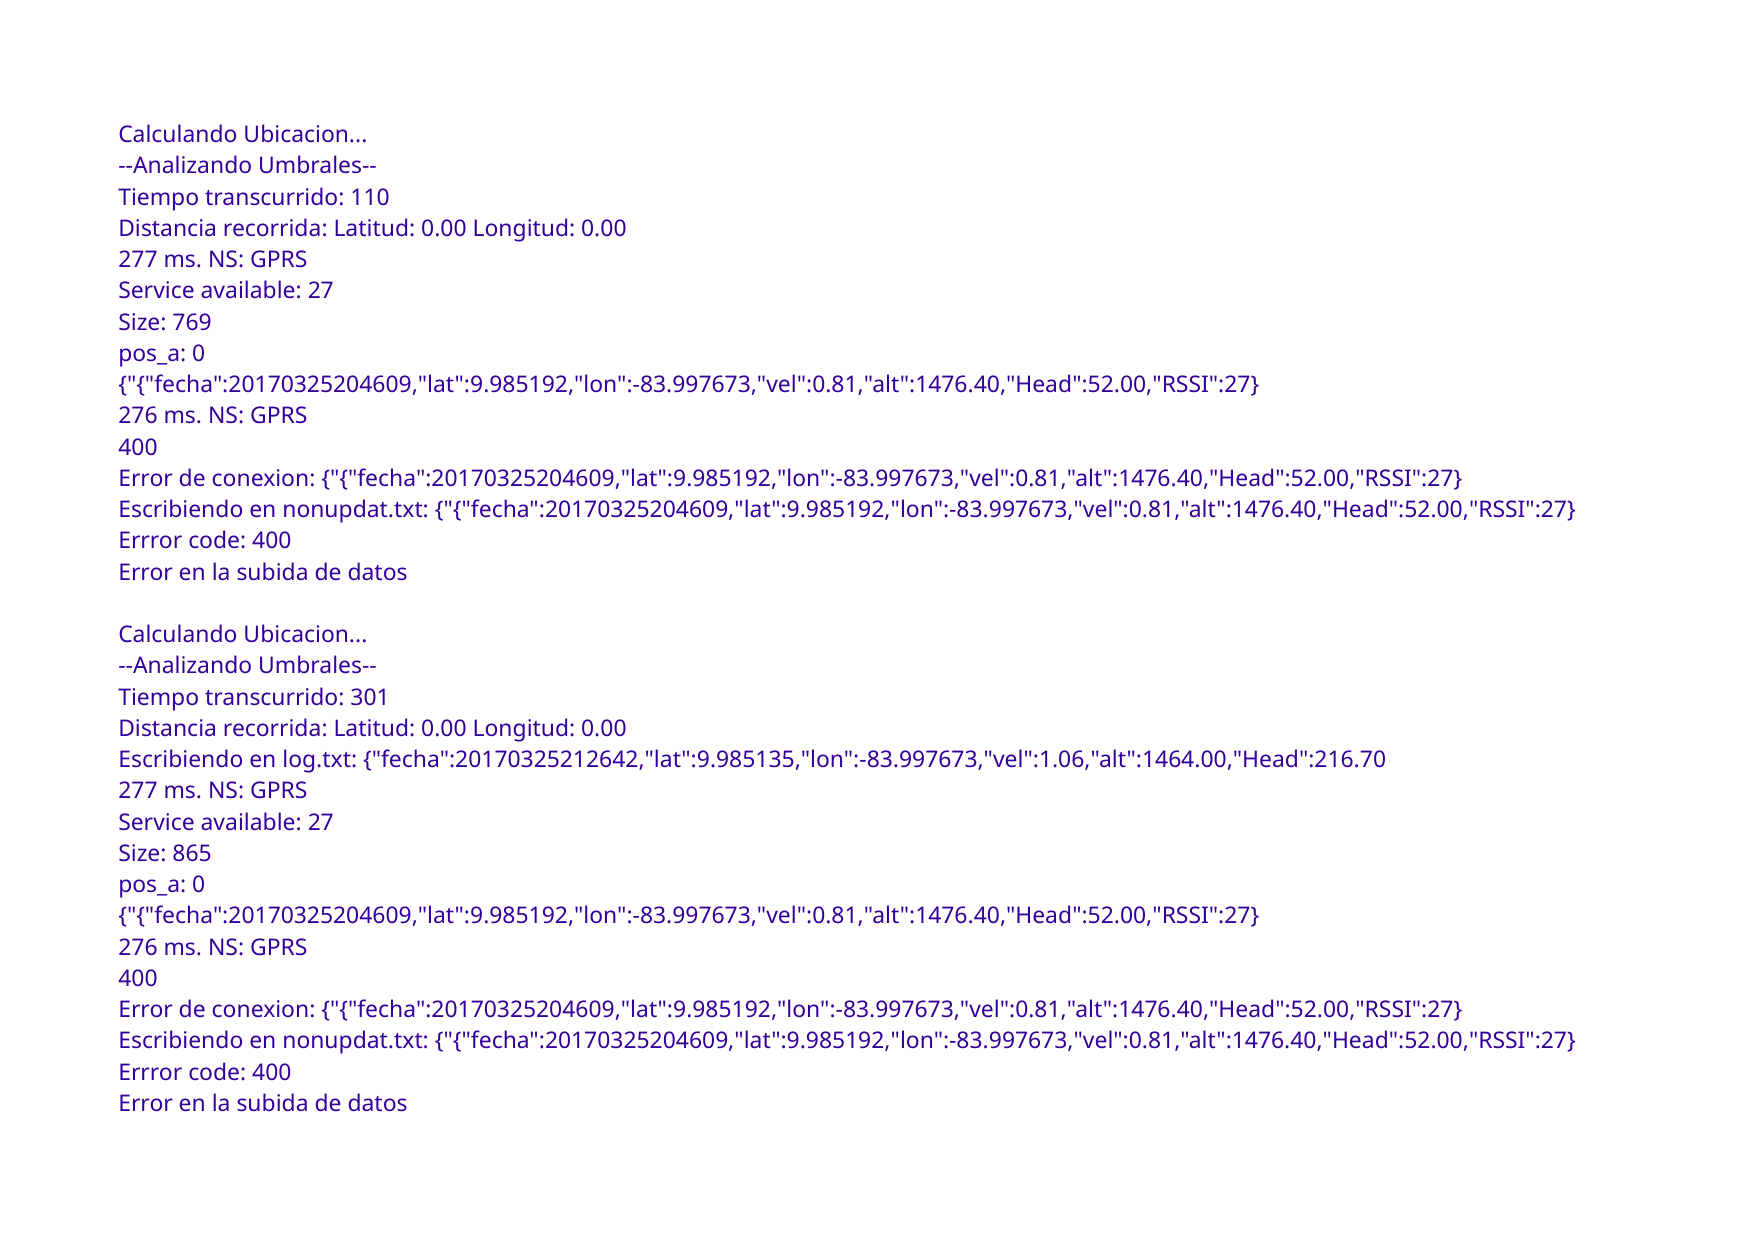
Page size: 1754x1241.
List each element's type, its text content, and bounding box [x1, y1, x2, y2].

text 400 [118, 962, 1635, 993]
text --Analizando Umbrales-- [118, 149, 1635, 181]
text Escribiendo en log.txt: {"fecha":20170325212642,"lat":9.985135,"lon":-83.997673,"vel":1.06,"alt":1464.00,"Head":216.70 [118, 743, 1635, 774]
text Size: 865 [118, 837, 1635, 868]
text pos_a: 0 [118, 868, 1635, 899]
text Tiempo transcurrido: 301 [118, 681, 1635, 712]
text Error en la subida de datos [118, 1087, 1635, 1118]
text Distancia recorrida: Latitud: 0.00 Longitud: 0.00 [118, 712, 1635, 743]
text Service available: 27 [118, 806, 1635, 837]
text {"{"fecha":20170325204609,"lat":9.985192,"lon":-83.997673,"vel":0.81,"alt":1476.40,"Head":52.00,"RSSI":27} [118, 899, 1635, 931]
text Tiempo transcurrido: 110 [118, 181, 1635, 212]
text Calculando Ubicacion... [118, 618, 1635, 649]
text 276 ms. NS: GPRS [118, 931, 1635, 962]
text Escribiendo en nonupdat.txt: {"{"fecha":20170325204609,"lat":9.985192,"lon":-83.997673,"vel":0.81,"alt":1476.40,"Head":52.00,"RSSI":27} Errror code: 400 [118, 493, 1635, 556]
text 400 [118, 431, 1635, 462]
text Error de conexion: {"{"fecha":20170325204609,"lat":9.985192,"lon":-83.997673,"vel":0.81,"alt":1476.40,"Head":52.00,"RSSI":27} [118, 462, 1635, 493]
text 276 ms. NS: GPRS [118, 399, 1635, 431]
text Escribiendo en nonupdat.txt: {"{"fecha":20170325204609,"lat":9.985192,"lon":-83.997673,"vel":0.81,"alt":1476.40,"Head":52.00,"RSSI":27} Errror code: 400 [118, 1024, 1635, 1087]
text {"{"fecha":20170325204609,"lat":9.985192,"lon":-83.997673,"vel":0.81,"alt":1476.40,"Head":52.00,"RSSI":27} [118, 368, 1635, 399]
text Service available: 27 [118, 274, 1635, 306]
text --Analizando Umbrales-- [118, 649, 1635, 681]
text Size: 769 [118, 306, 1635, 337]
text Distancia recorrida: Latitud: 0.00 Longitud: 0.00 [118, 212, 1635, 243]
text Calculando Ubicacion... [118, 118, 1635, 149]
text Error en la subida de datos [118, 556, 1635, 587]
text Error de conexion: {"{"fecha":20170325204609,"lat":9.985192,"lon":-83.997673,"vel":0.81,"alt":1476.40,"Head":52.00,"RSSI":27} [118, 993, 1635, 1024]
text 277 ms. NS: GPRS [118, 774, 1635, 806]
text 277 ms. NS: GPRS [118, 243, 1635, 274]
text pos_a: 0 [118, 337, 1635, 368]
